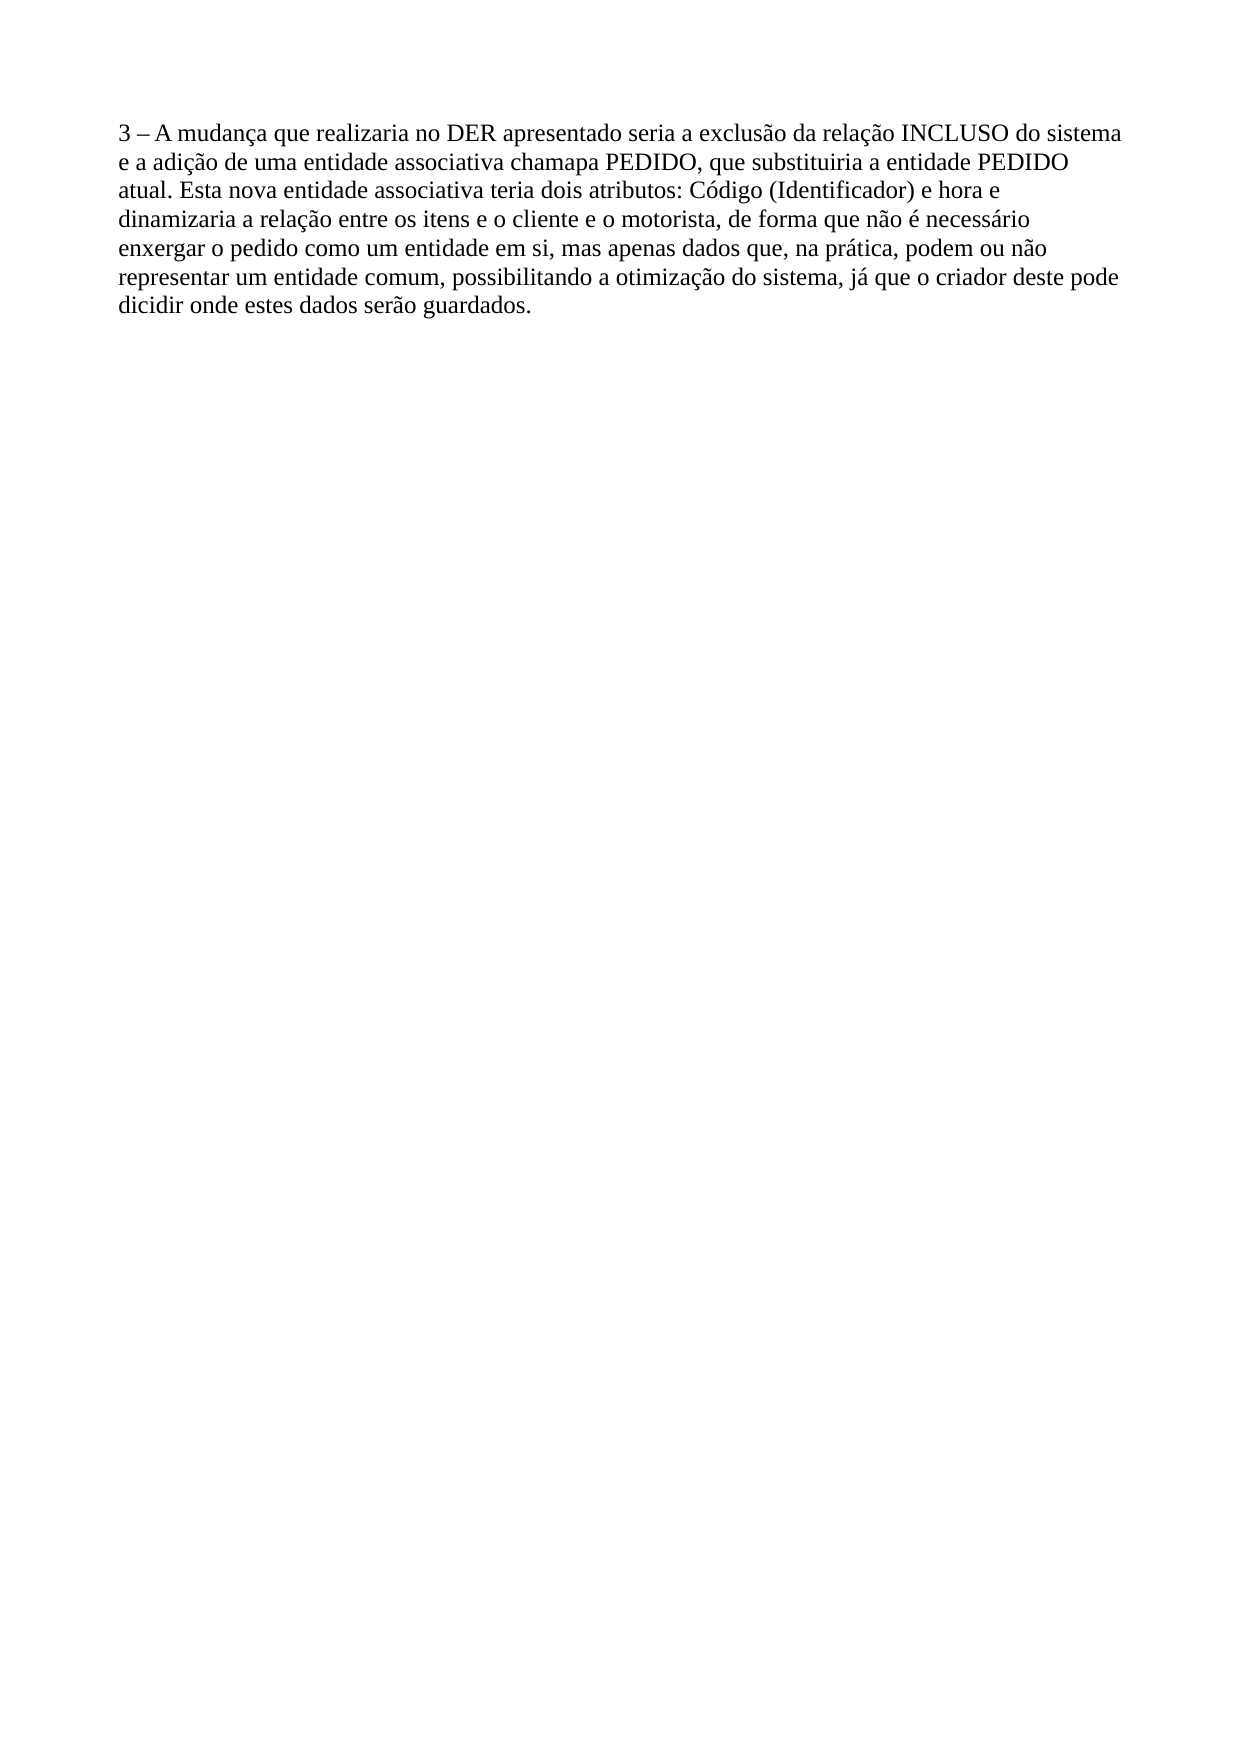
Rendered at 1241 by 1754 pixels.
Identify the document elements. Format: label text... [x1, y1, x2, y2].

text 3 – A mudança que realizaria no DER apresentado seria a exclusão da relação INCLUSO do sistema e a adição de uma entidade associativa chamapa PEDIDO, que substituiria a entidade PEDIDO atual. Esta nova entidade associativa teria dois atributos: Código (Identificador) e hora e dinamizaria a relação entre os itens e o cliente e o motorista, de forma que não é necessário enxergar o pedido como um entidade em si, mas apenas dados que, na prática, podem ou não representar um entidade comum, possibilitando a otimização do sistema, já que o criador deste pode dicidir onde estes dados serão guardados. [118, 118, 1122, 319]
